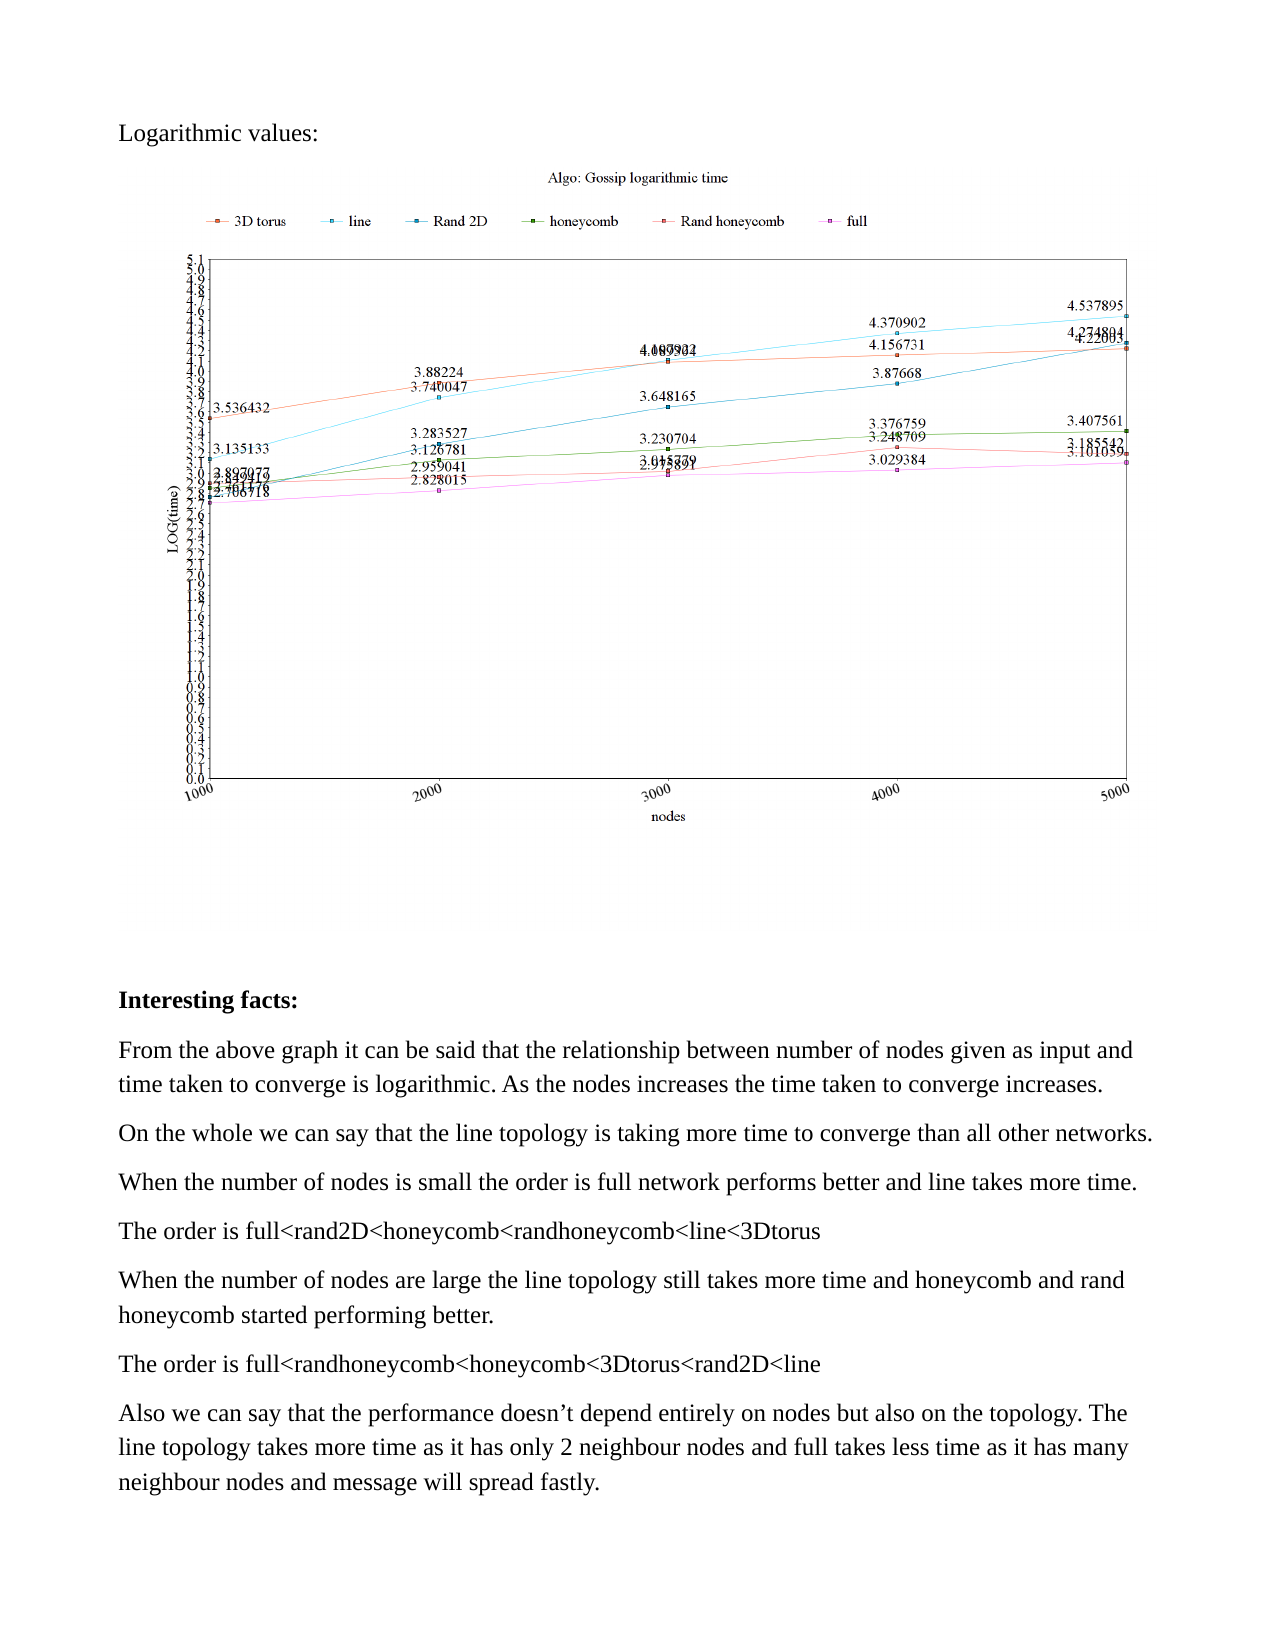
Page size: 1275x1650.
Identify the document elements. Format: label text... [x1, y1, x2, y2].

text When the number of nodes are large the line topology still takes more time and honeycomb and rand honeycomb started performing better. [118, 1265, 1157, 1329]
text On the whole we can say that the line topology is taking more time to converge than all other networks. [118, 1118, 1157, 1147]
text Also we can say that the performance doesn’t depend entirely on nodes but also on the topology. The line topology takes more time as it has only 2 neighbour nodes and full takes less time as it has many neighbour nodes and message will spread fastly. [118, 1398, 1157, 1496]
text Logarithmic values: [118, 118, 1157, 147]
text When the number of nodes is small the order is full network performs better and line takes more time. [118, 1167, 1157, 1196]
text Interesting facts: [118, 986, 1157, 1014]
text The order is full<rand2D<honeycomb<randhoneycomb<line<3Dtorus [118, 1216, 1157, 1245]
text From the above graph it can be said that the relationship between number of nodes given as input and time taken to converge is logarithmic. As the nodes increases the time taken to converge increases. [118, 1035, 1157, 1098]
picture [118, 167, 1157, 931]
text The order is full<randhoneycomb<honeycomb<3Dtorus<rand2D<line [118, 1349, 1157, 1378]
